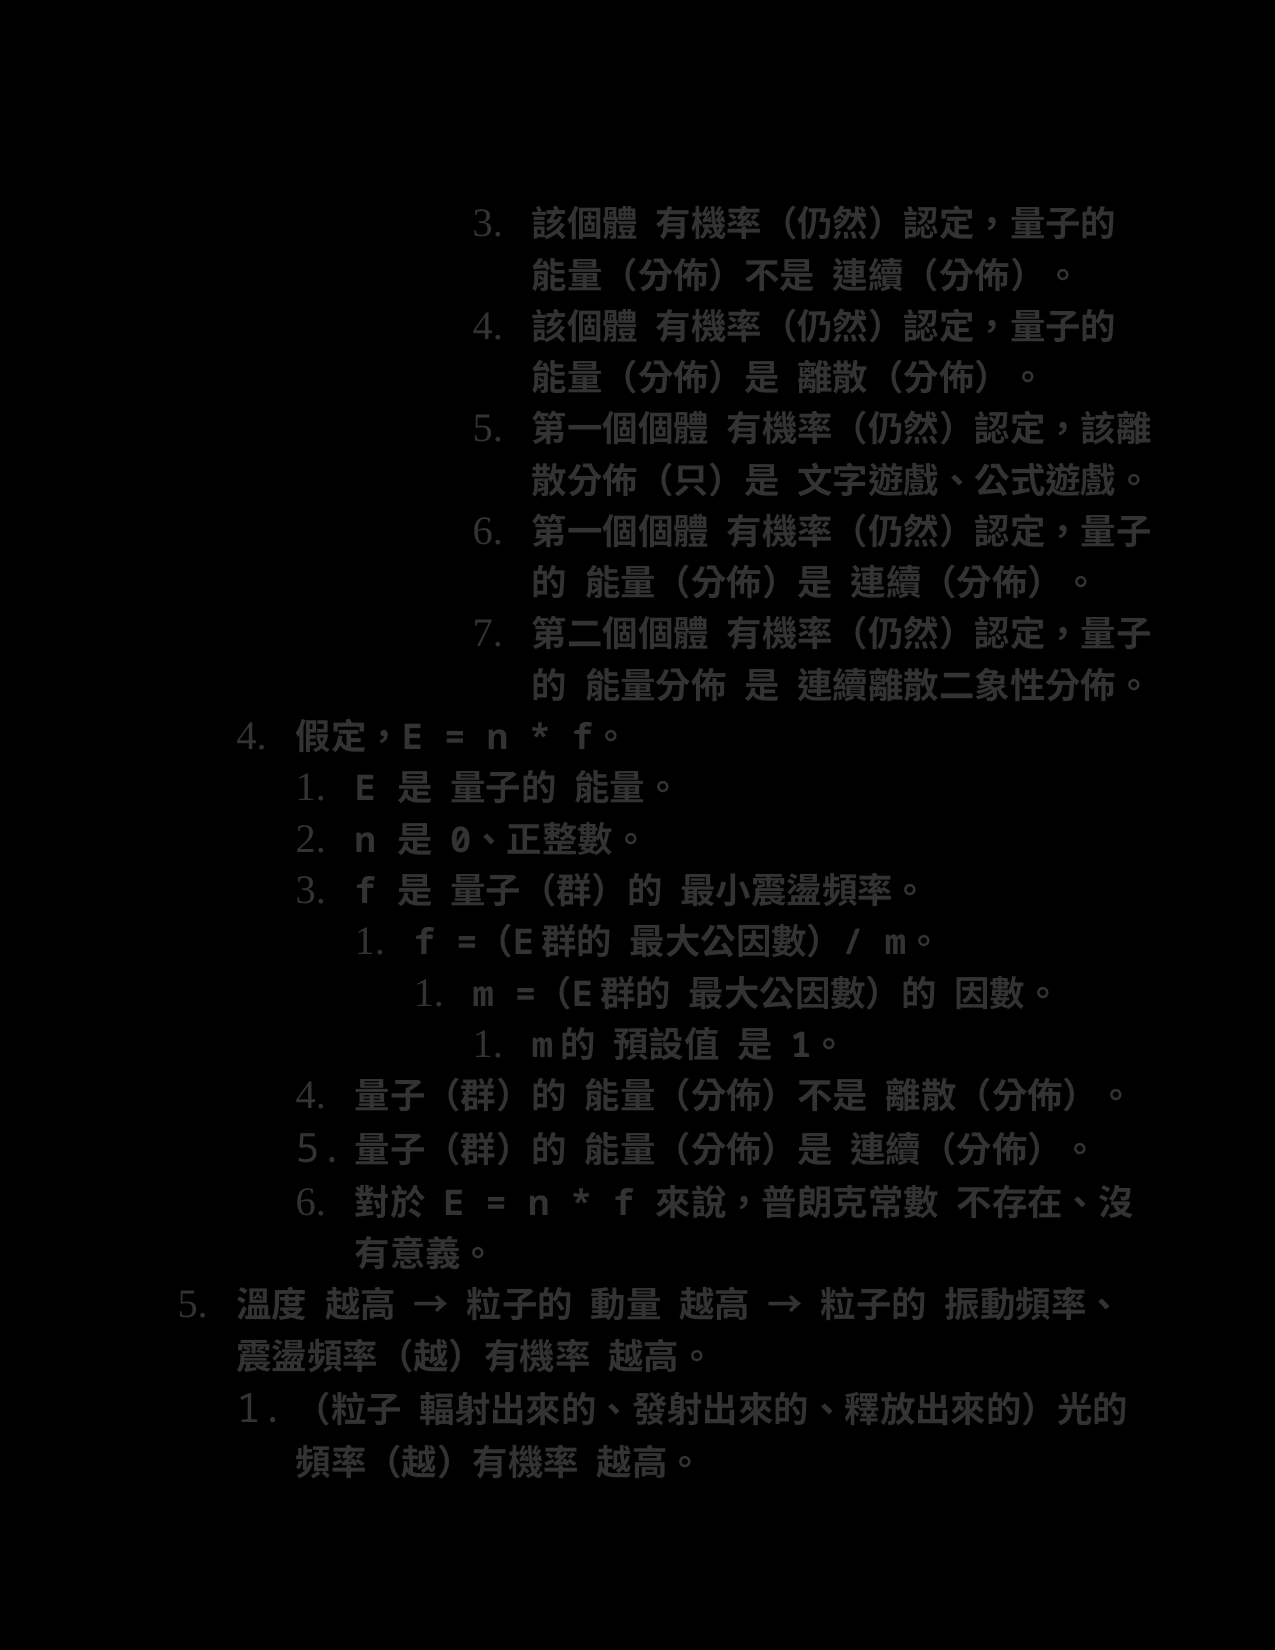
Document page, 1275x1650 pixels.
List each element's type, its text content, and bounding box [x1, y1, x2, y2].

list 量子（群）的 能量（分佈）不是 離散（分佈）。 [295, 1068, 1157, 1119]
list f =（E群的 最大公因數）/ m。 [354, 914, 1157, 965]
list 對於 E = n * f 來說，普朗克常數 不存在、沒有意義。 [295, 1174, 1157, 1277]
list 第一個個體 有機率（仍然）認定，該離散分佈（只）是 文字遊戲、公式遊戲。 [472, 401, 1157, 503]
list （粒子 輻射出來的、發射出來的、釋放出來的）光的 頻率（越）有機率 越高。 [236, 1379, 1157, 1486]
list 假定，E = n * f。 [236, 708, 1157, 760]
list m =（E群的 最大公因數）的 因數。 [413, 965, 1157, 1016]
list 第二個個體 有機率（仍然）認定，量子的 能量分佈 是 連續離散二象性分佈。 [472, 606, 1157, 708]
list f 是 量子（群）的 最小震盪頻率。 [295, 862, 1157, 914]
list 該個體 有機率（仍然）認定，量子的 能量（分佈）不是 連續（分佈）。 [472, 196, 1157, 298]
list 該個體 有機率（仍然）認定，量子的 能量（分佈）是 離散（分佈）。 [472, 298, 1157, 401]
list 第一個個體 有機率（仍然）認定，量子的 能量（分佈）是 連續（分佈）。 [472, 503, 1157, 606]
list E 是 量子的 能量。 [295, 760, 1157, 811]
list n 是 0、正整數。 [295, 811, 1157, 862]
list m的 預設值 是 1。 [472, 1016, 1157, 1068]
list 量子（群）的 能量（分佈）是 連續（分佈）。 [295, 1119, 1157, 1174]
list 溫度 越高 → 粒子的 動量 越高 → 粒子的 振動頻率、震盪頻率（越）有機率 越高。 [177, 1277, 1157, 1379]
